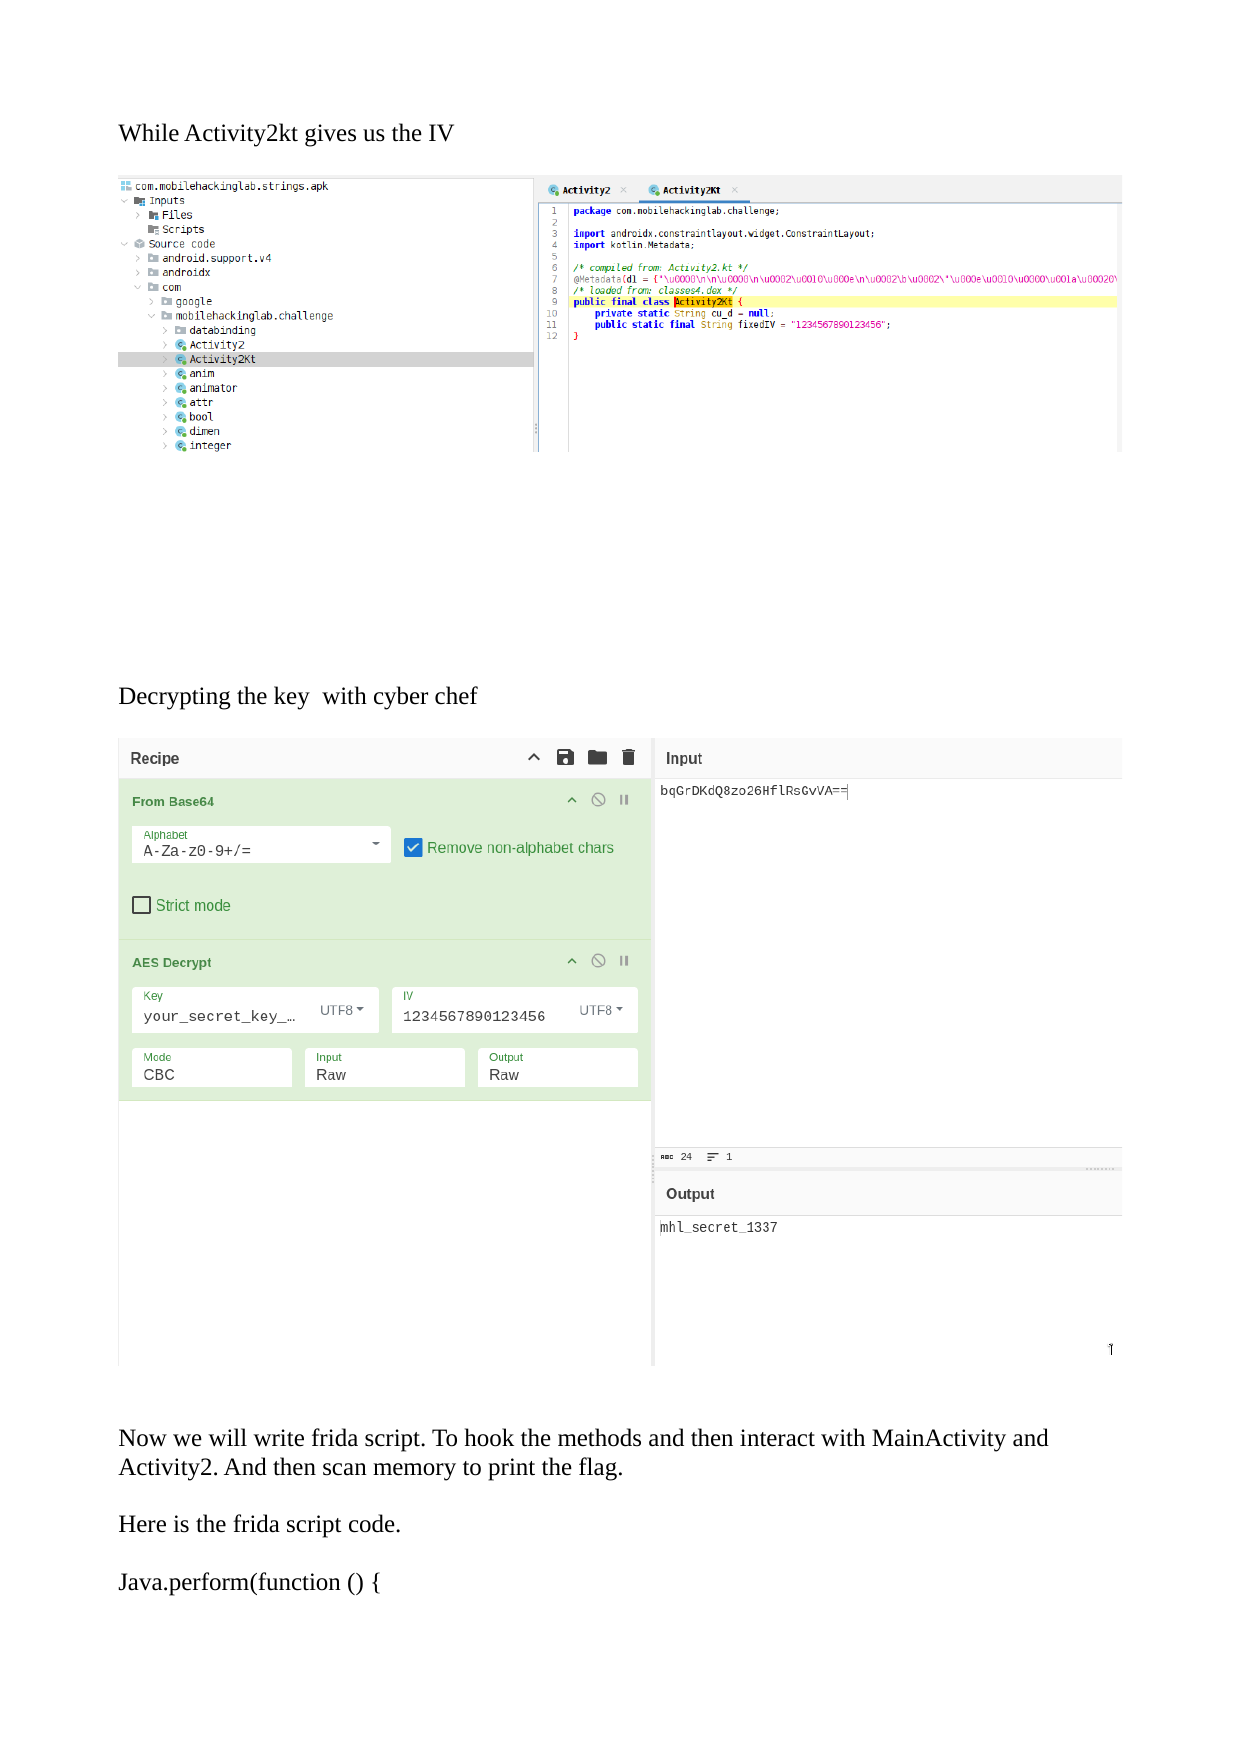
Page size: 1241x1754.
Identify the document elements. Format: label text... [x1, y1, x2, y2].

text Java.perform(function () { [118, 1567, 1122, 1596]
picture [118, 738, 1123, 1366]
text Decrypting the key with cyber chef [118, 681, 1122, 710]
text While Activity2kt gives us the IV [118, 118, 1122, 147]
text Here is the frida script code. [118, 1509, 1122, 1538]
text Now we will write frida script. To hook the methods and then interact with MainActivity and Activity2. And then scan memory to print the flag. [118, 1423, 1122, 1481]
picture [118, 175, 1123, 452]
